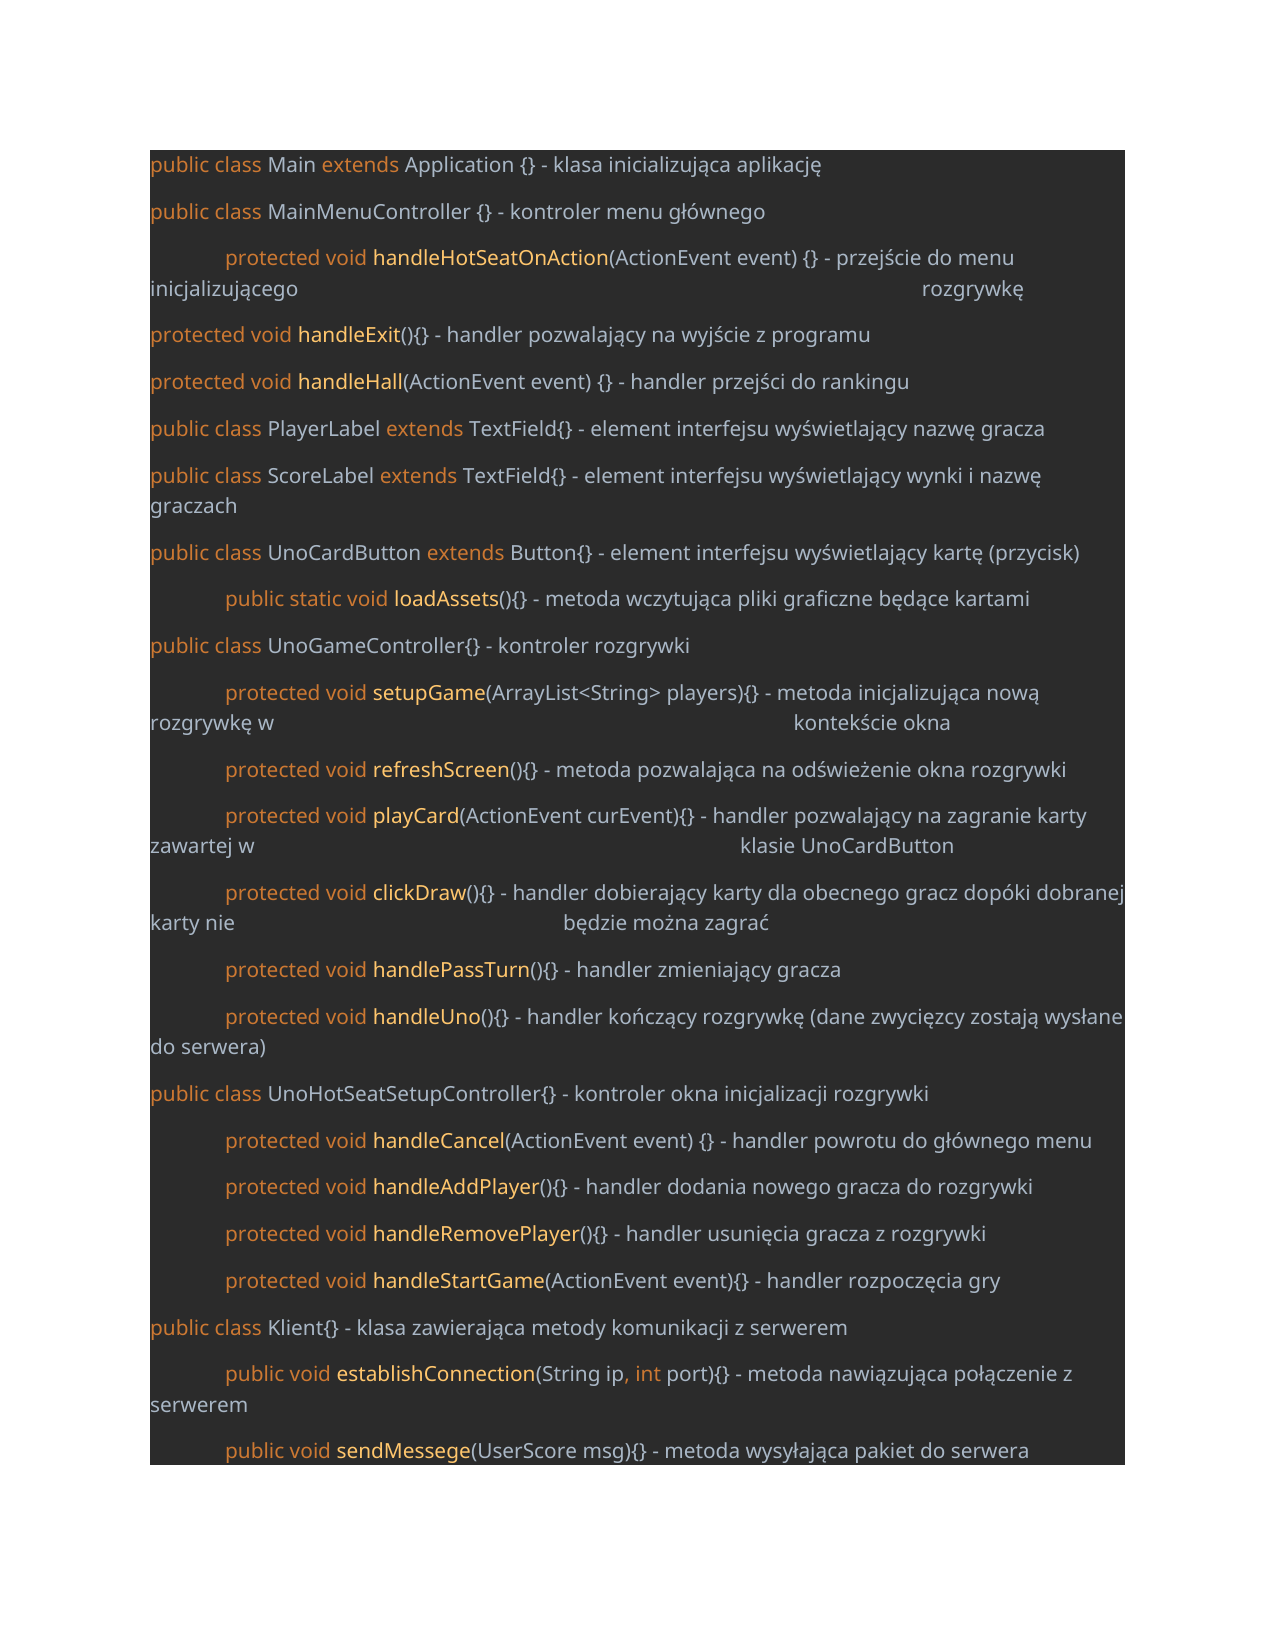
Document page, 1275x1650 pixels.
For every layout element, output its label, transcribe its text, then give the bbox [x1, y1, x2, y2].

text protected void handleHall(ActionEvent event) {} - handler przejści do rankingu [150, 367, 1125, 396]
text protected void handlePassTurn(){} - handler zmieniający gracza [150, 955, 1125, 984]
text protected void clickDraw(){} - handler dobierający karty dla obecnego gracz dopóki dobranej karty nie będzie można zagrać [150, 878, 1125, 937]
text protected void handleStartGame(ActionEvent event){} - handler rozpoczęcia gry [150, 1266, 1125, 1294]
text protected void playCard(ActionEvent curEvent){} - handler pozwalający na zagranie karty zawartej w klasie UnoCardButton [150, 802, 1125, 860]
text protected void refreshScreen(){} - metoda pozwalająca na odświeżenie okna rozgrywki [150, 755, 1125, 783]
text protected void handleAddPlayer(){} - handler dodania nowego gracza do rozgrywki [150, 1172, 1125, 1201]
text protected void setupGame(ArrayList<String> players){} - metoda inicjalizująca nową rozgrywkę w kontekście okna [150, 678, 1125, 736]
text protected void handleUno(){} - handler kończący rozgrywkę (dane zwycięzcy zostają wysłane do serwera) [150, 1002, 1125, 1061]
text public class MainMenuController {} - kontroler menu głównego [150, 197, 1125, 225]
text public class Main extends Application {} - klasa inicializująca aplikację [150, 150, 1125, 178]
text public class ScoreLabel extends TextField{} - element interfejsu wyświetlający wynki i nazwę graczach [150, 461, 1125, 519]
text public class UnoCardButton extends Button{} - element interfejsu wyświetlający kartę (przycisk) [150, 538, 1125, 566]
text public class UnoHotSeatSetupController{} - kontroler okna inicjalizacji rozgrywki [150, 1079, 1125, 1107]
text public void sendMessege(UserScore msg){} - metoda wysyłająca pakiet do serwera [150, 1436, 1125, 1465]
text public class UnoGameController{} - kontroler rozgrywki [150, 631, 1125, 659]
text protected void handleCancel(ActionEvent event) {} - handler powrotu do głównego menu [150, 1126, 1125, 1154]
text public void establishConnection(String ip, int port){} - metoda nawiązująca połączenie z serwerem [150, 1359, 1125, 1418]
text public static void loadAssets(){} - metoda wczytująca pliki graficzne będące kartami [150, 584, 1125, 613]
text public class PlayerLabel extends TextField{} - element interfejsu wyświetlający nazwę gracza [150, 414, 1125, 442]
text protected void handleRemovePlayer(){} - handler usunięcia gracza z rozgrywki [150, 1219, 1125, 1248]
text public class Klient{} - klasa zawierająca metody komunikacji z serwerem [150, 1313, 1125, 1341]
text protected void handleHotSeatOnAction(ActionEvent event) {} - przejście do menu inicjalizującego rozgrywkę [150, 243, 1125, 302]
text protected void handleExit(){} - handler pozwalający na wyjście z programu [150, 320, 1125, 349]
